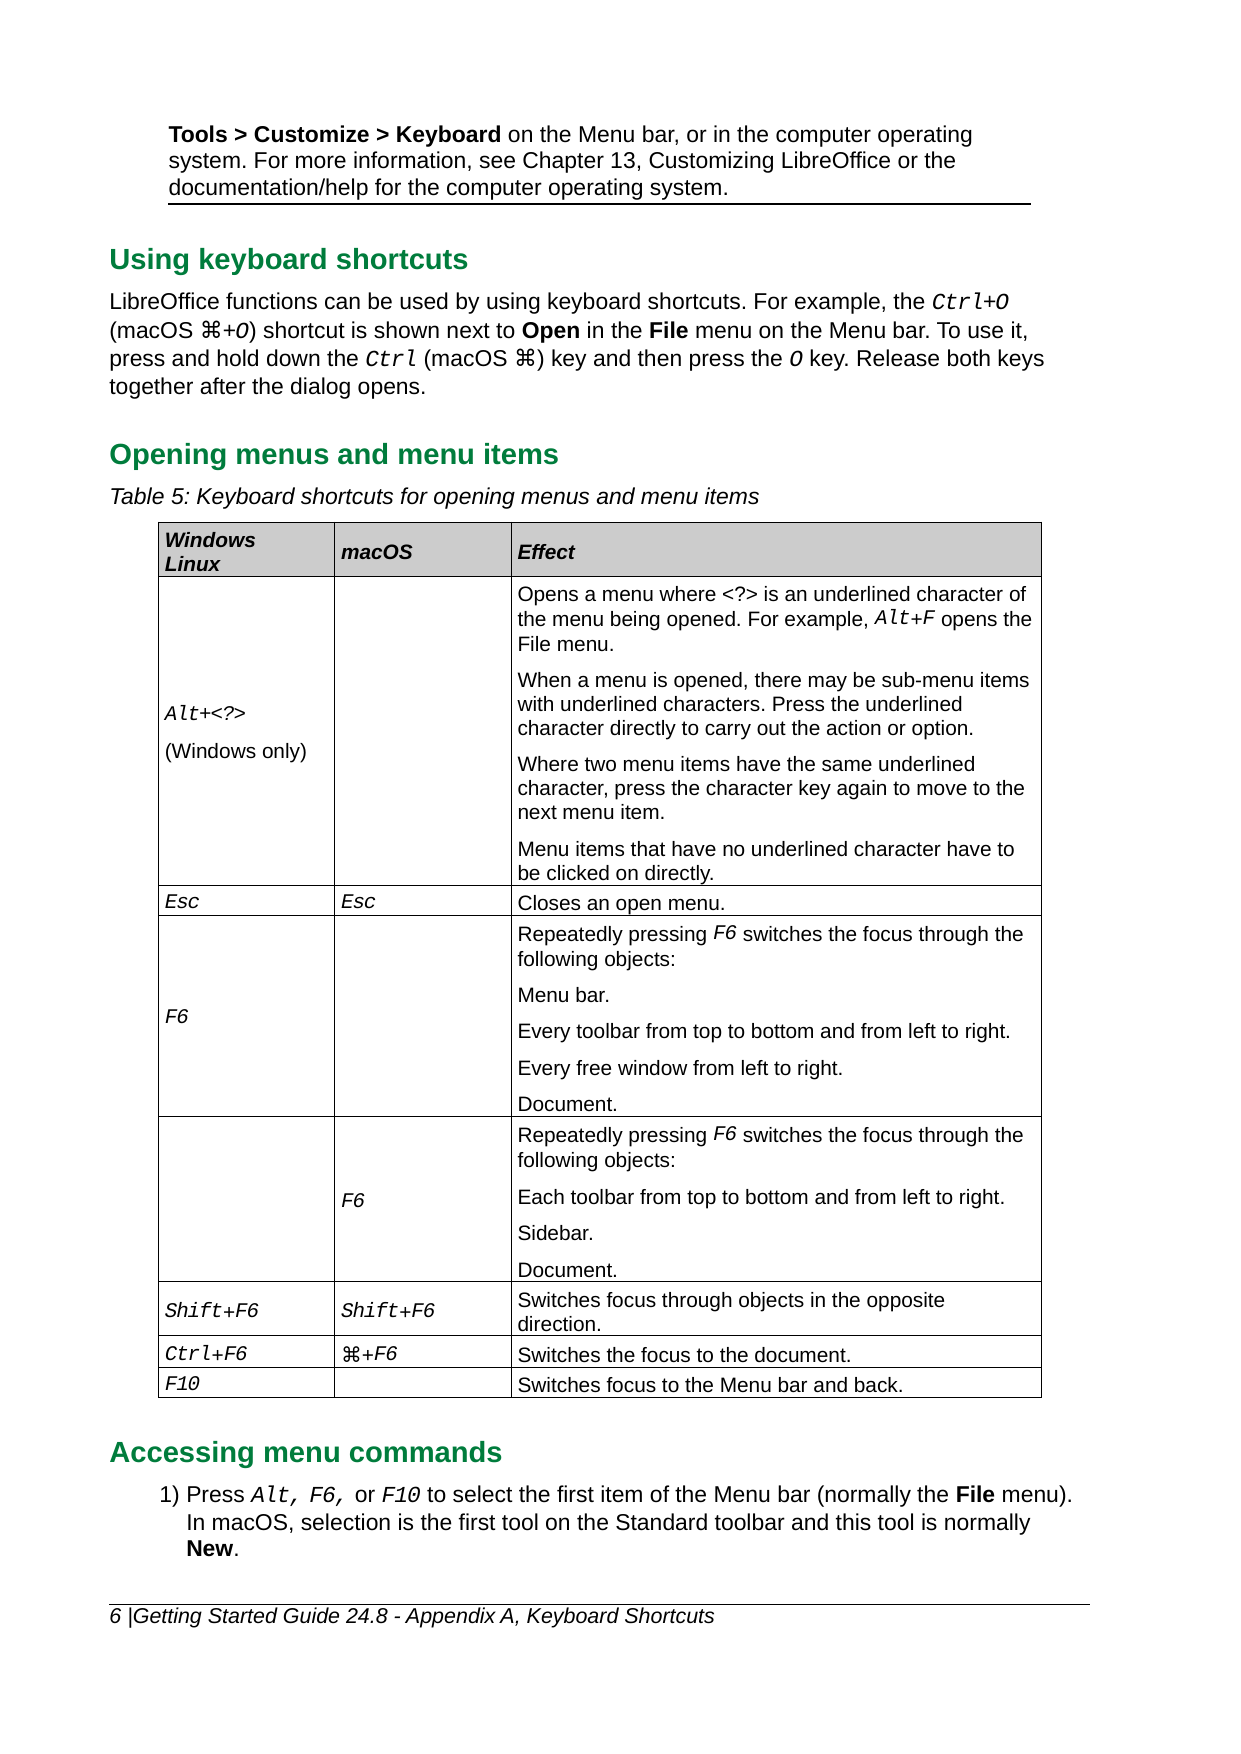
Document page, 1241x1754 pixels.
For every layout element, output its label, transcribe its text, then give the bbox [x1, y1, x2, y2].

table_header Effect [512, 523, 1041, 576]
table_cell Esc [335, 886, 511, 914]
list Press Alt, F6, or F10 to select the first item of the Menu bar (normally the File menu). In macOS, selection is the first tool on the Standard toolbar and this tool is normally New. [186, 1481, 1090, 1562]
table_cell Esc [159, 886, 334, 914]
table_cell Alt+<?> (Windows only) [159, 577, 334, 884]
table_cell [159, 1117, 334, 1281]
table_cell Switches focus through objects in the opposite direction. [512, 1282, 1041, 1335]
table_cell Shift+F6 [335, 1282, 511, 1335]
text LibreOffice functions can be used by using keyboard shortcuts. For example, the Ctrl+O (macOS ⌘+O) shortcut is shown next to Open in the File menu on the Menu bar. To use it, press and hold down the Ctrl (macOS ⌘) key and then press the O key. Release both keys together after the dialog opens. [109, 288, 1090, 400]
table_cell Repeatedly pressing F6 switches the focus through the following objects: Menu bar. Every toolbar from top to bottom and from left to right. Every free window from left to right. Document. [512, 916, 1041, 1116]
text Tools > Customize > Keyboard on the Menu bar, or in the computer operating system. For more information, see Chapter 13, Customizing LibreOffice or the documentation/help for the computer operating system. [168, 121, 1031, 203]
table_cell Switches the focus to the document. [512, 1336, 1041, 1367]
subtitle Using keyboard shortcuts [109, 242, 1090, 276]
table_cell ⌘+F6 [335, 1336, 511, 1367]
table_cell F10 [159, 1368, 334, 1397]
table_cell Closes an open menu. [512, 886, 1041, 914]
table_header macOS [335, 523, 511, 576]
table_cell [335, 1368, 511, 1397]
text Table 5: Keyboard shortcuts for opening menus and menu items [109, 483, 1090, 509]
table_cell F6 [159, 916, 334, 1116]
table_cell Opens a menu where <?> is an underlined character of the menu being opened. For example, Alt+F opens the File menu. When a menu is opened, there may be sub-menu items with underlined characters. Press the underlined character directly to carry out the action or option. Where two menu items have the same underlined character, press the character key again to move to the next menu item. Menu items that have no underlined character have to be clicked on directly. [512, 577, 1041, 884]
table_cell F6 [335, 1117, 511, 1281]
table_cell Shift+F6 [159, 1282, 334, 1335]
table_cell [335, 577, 511, 884]
table_header Windows Linux [159, 523, 334, 576]
table_cell Switches focus to the Menu bar and back. [512, 1368, 1041, 1397]
subtitle Opening menus and menu items [109, 437, 1090, 471]
table_cell Ctrl+F6 [159, 1336, 334, 1367]
subtitle Accessing menu commands [109, 1434, 1090, 1468]
table_cell Repeatedly pressing F6 switches the focus through the following objects: Each toolbar from top to bottom and from left to right. Sidebar. Document. [512, 1117, 1041, 1281]
table_cell [335, 916, 511, 1116]
